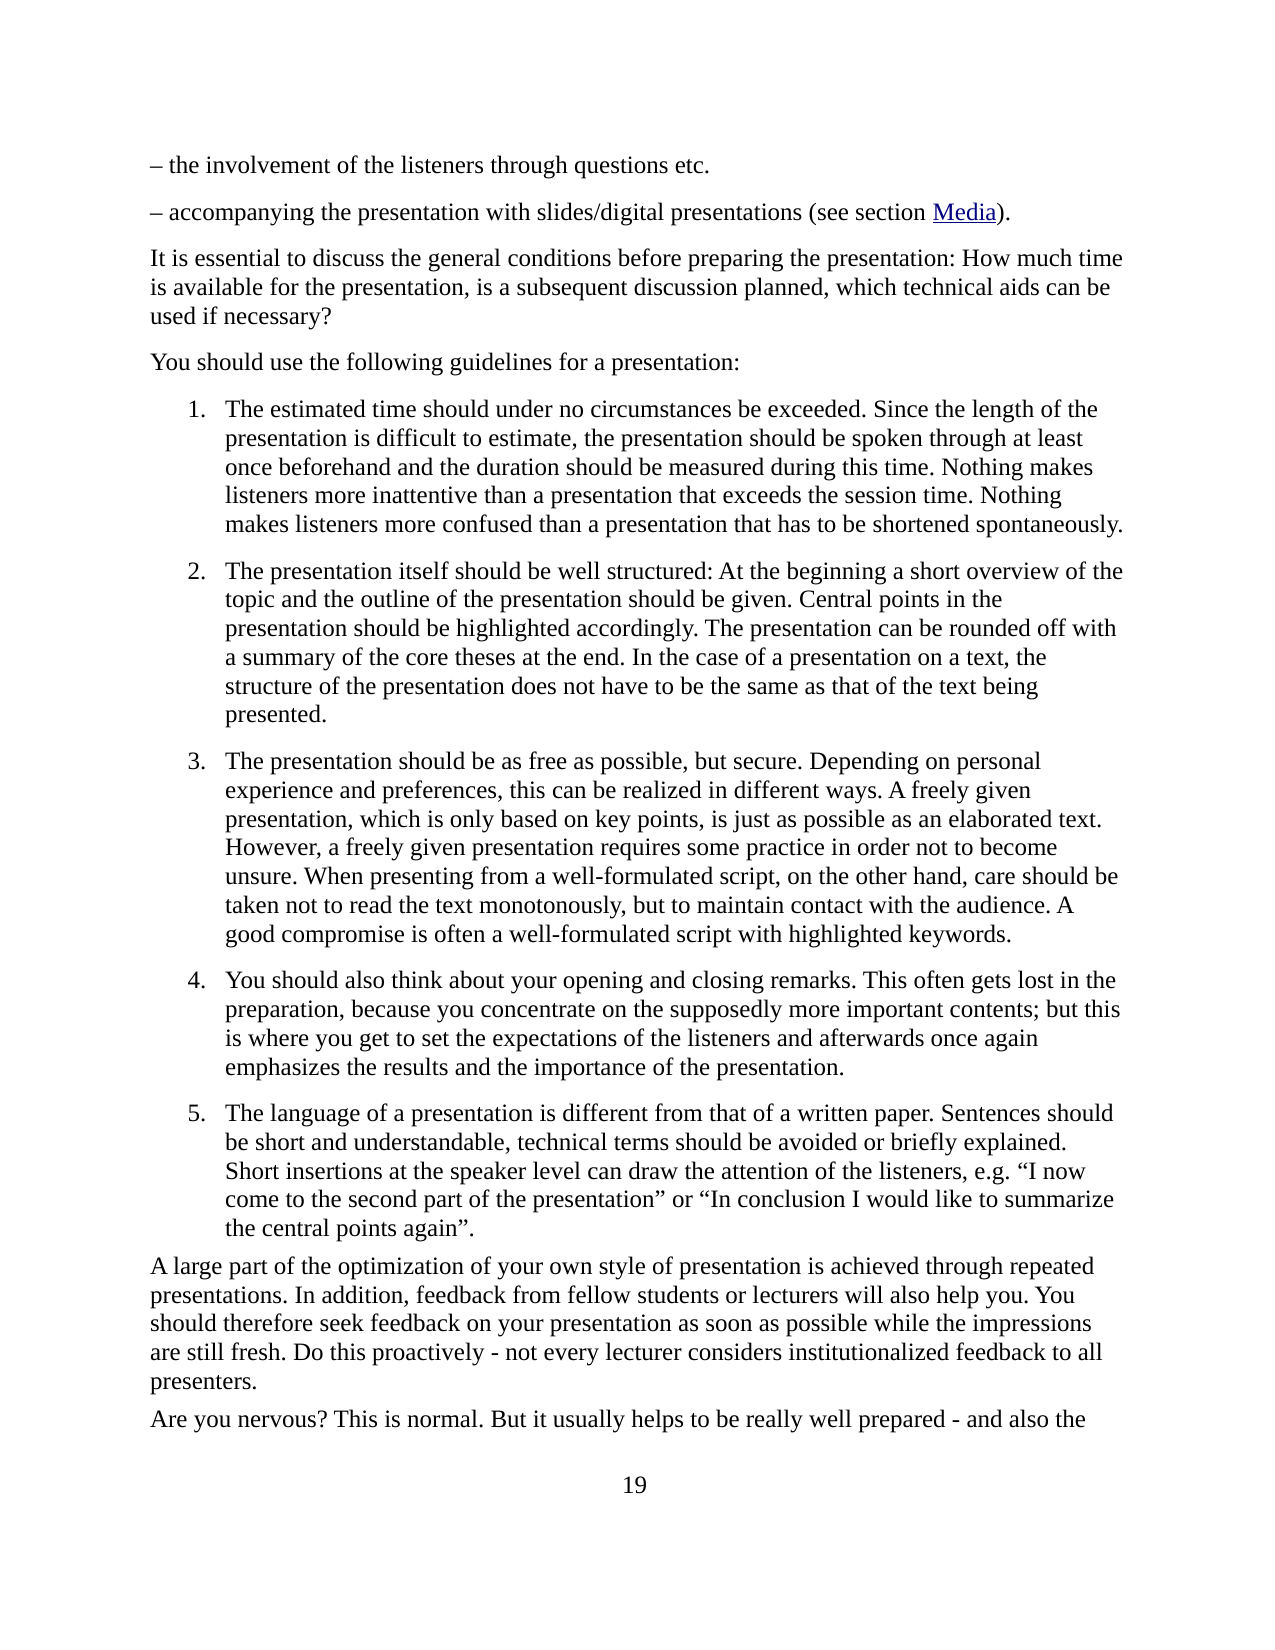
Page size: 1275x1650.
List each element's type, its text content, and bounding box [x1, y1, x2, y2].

list The language of a presentation is different from that of a written paper. Sentences should be short and understandable, technical terms should be avoided or briefly explained. Short insertions at the speaker level can draw the attention of the listeners, e.g. “I now come to the second part of the presentation” or “In conclusion I would like to summarize the central points again”. [187, 1098, 1125, 1242]
text A large part of the optimization of your own style of presentation is achieved through repeated presentations. In addition, feedback from fellow students or lecturers will also help you. You should therefore seek feedback on your presentation as soon as possible while the impressions are still fresh. Do this proactively - not every lecturer considers institutionalized feedback to all presenters. [150, 1251, 1125, 1395]
list The estimated time should under no circumstances be exceeded. Since the length of the presentation is difficult to estimate, the presentation should be spoken through at least once beforehand and the duration should be measured during this time. Nothing makes listeners more inattentive than a presentation that exceeds the session time. Nothing makes listeners more confused than a presentation that has to be shortened spontaneously. [187, 394, 1125, 538]
text – the involvement of the listeners through questions etc. [150, 150, 1125, 179]
text It is essential to discuss the general conditions before preparing the presentation: How much time is available for the presentation, is a subsequent discussion planned, which technical aids can be used if necessary? [150, 243, 1125, 329]
text You should use the following guidelines for a presentation: [150, 347, 1125, 376]
list The presentation should be as free as possible, but secure. Depending on personal experience and preferences, this can be realized in different ways. A freely given presentation, which is only based on key points, is just as possible as an elaborated text. However, a freely given presentation requires some practice in order not to become unsure. When presenting from a well-formulated script, on the other hand, care should be taken not to read the text monotonously, but to maintain contact with the audience. A good compromise is often a well-formulated script with highlighted keywords. [187, 746, 1125, 947]
text – accompanying the presentation with slides/digital presentations (see section Media). [150, 197, 1125, 225]
text Are you nervous? This is normal. But it usually helps to be really well prepared - and also the [150, 1404, 1125, 1432]
list You should also think about your opening and closing remarks. This often gets lost in the preparation, because you concentrate on the supposedly more important contents; but this is where you get to set the expectations of the listeners and afterwards once again emphasizes the results and the importance of the presentation. [187, 965, 1125, 1080]
list The presentation itself should be well structured: At the beginning a short overview of the topic and the outline of the presentation should be given. Central points in the presentation should be highlighted accordingly. The presentation can be rounded off with a summary of the core theses at the end. In the case of a presentation on a text, the structure of the presentation does not have to be the same as that of the text being presented. [187, 556, 1125, 728]
